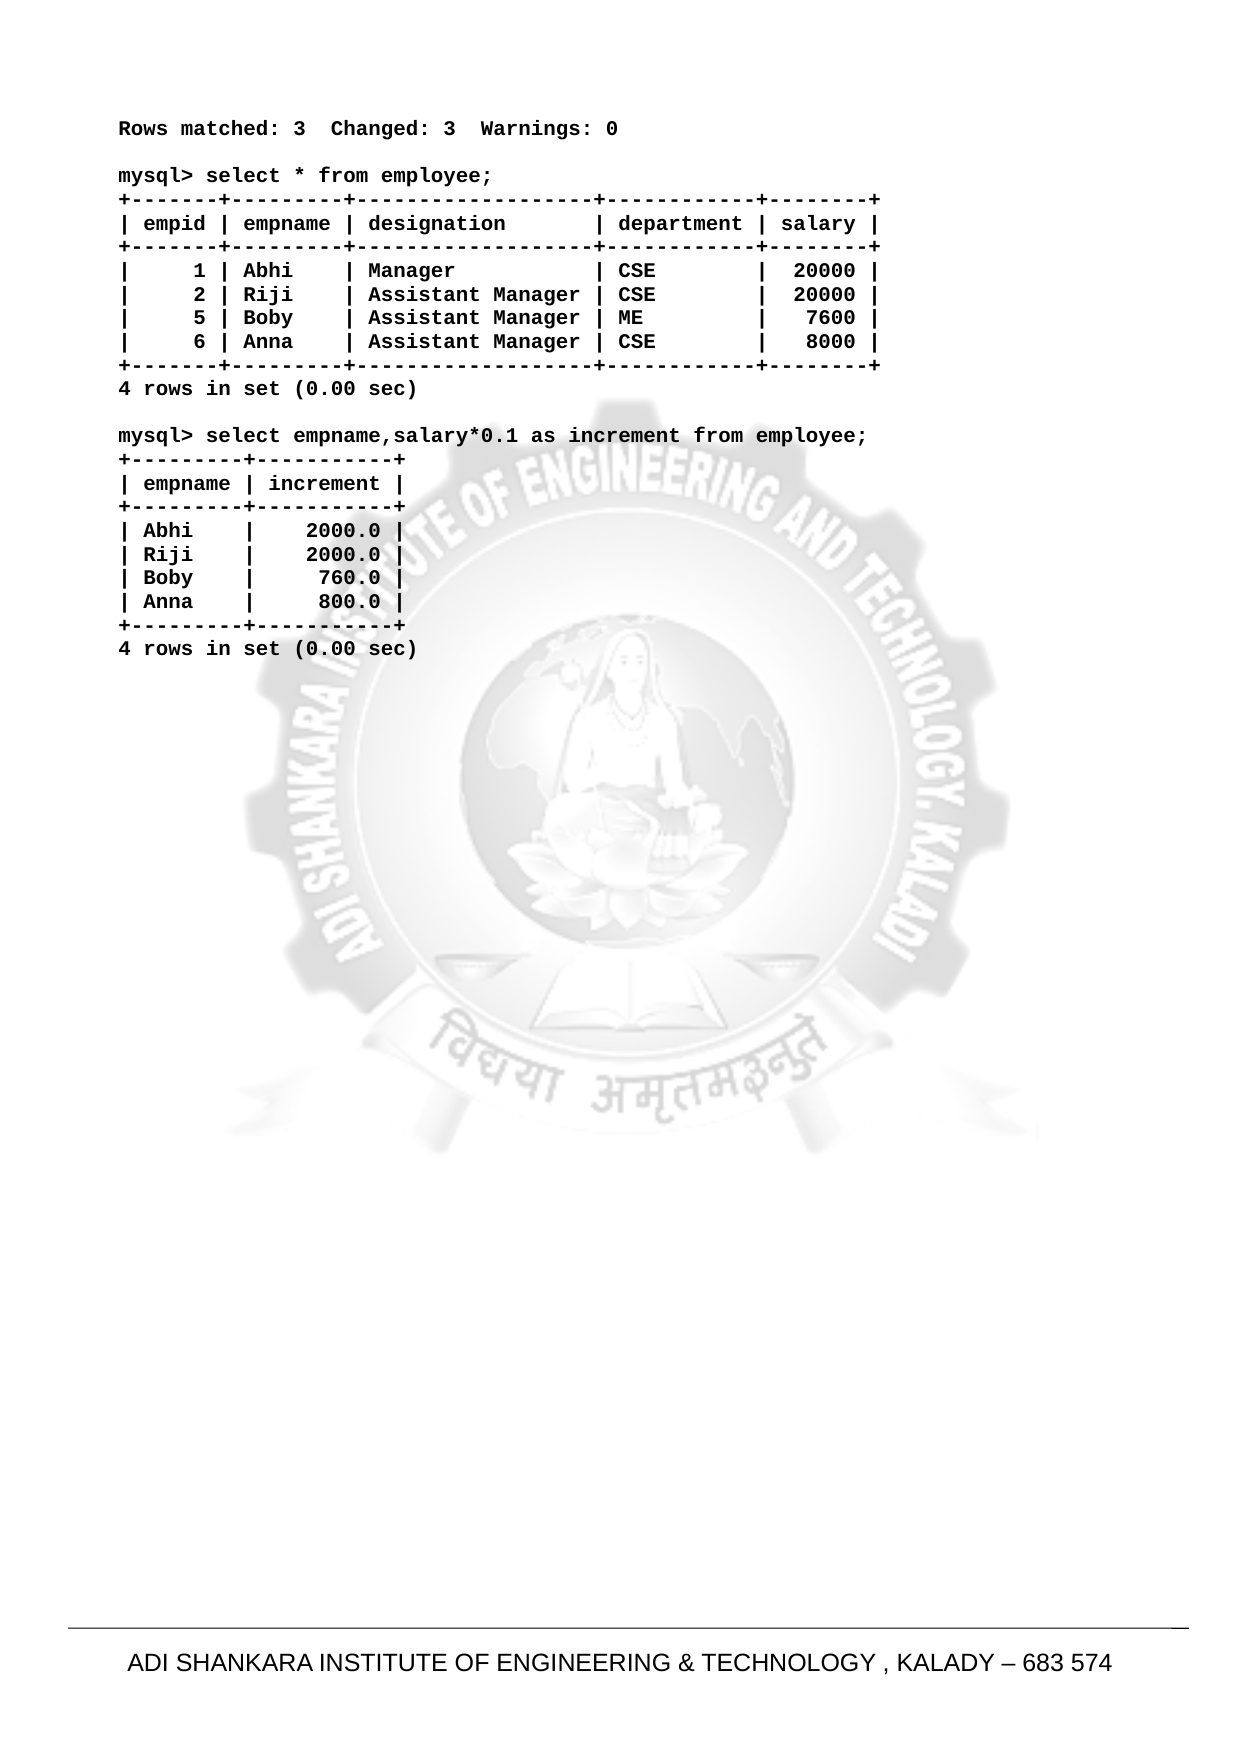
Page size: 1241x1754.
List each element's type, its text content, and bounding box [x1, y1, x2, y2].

text 4 rows in set (0.00 sec) [118, 638, 1122, 662]
text Rows matched: 3 Changed: 3 Warnings: 0 [118, 118, 1122, 142]
text | Anna | 800.0 | [118, 591, 1122, 615]
text mysql> select empname,salary*0.1 as increment from employee; [118, 426, 1122, 449]
text | Boby | 760.0 | [118, 567, 1122, 591]
text +---------+-----------+ [118, 449, 1122, 473]
text +---------+-----------+ [118, 496, 1122, 520]
text +-------+---------+-------------------+------------+--------+ [118, 189, 1122, 213]
text | 6 | Anna | Assistant Manager | CSE | 8000 | [118, 331, 1122, 354]
text +-------+---------+-------------------+------------+--------+ [118, 354, 1122, 378]
text +---------+-----------+ [118, 615, 1122, 638]
text +-------+---------+-------------------+------------+--------+ [118, 236, 1122, 260]
text | 5 | Boby | Assistant Manager | ME | 7600 | [118, 307, 1122, 331]
text mysql> select * from employee; [118, 165, 1122, 189]
text 4 rows in set (0.00 sec) [118, 378, 1122, 402]
text | empname | increment | [118, 473, 1122, 496]
text | empid | empname | designation | department | salary | [118, 213, 1122, 236]
text | Riji | 2000.0 | [118, 544, 1122, 567]
text | 1 | Abhi | Manager | CSE | 20000 | [118, 260, 1122, 284]
text | Abhi | 2000.0 | [118, 520, 1122, 544]
text | 2 | Riji | Assistant Manager | CSE | 20000 | [118, 284, 1122, 307]
